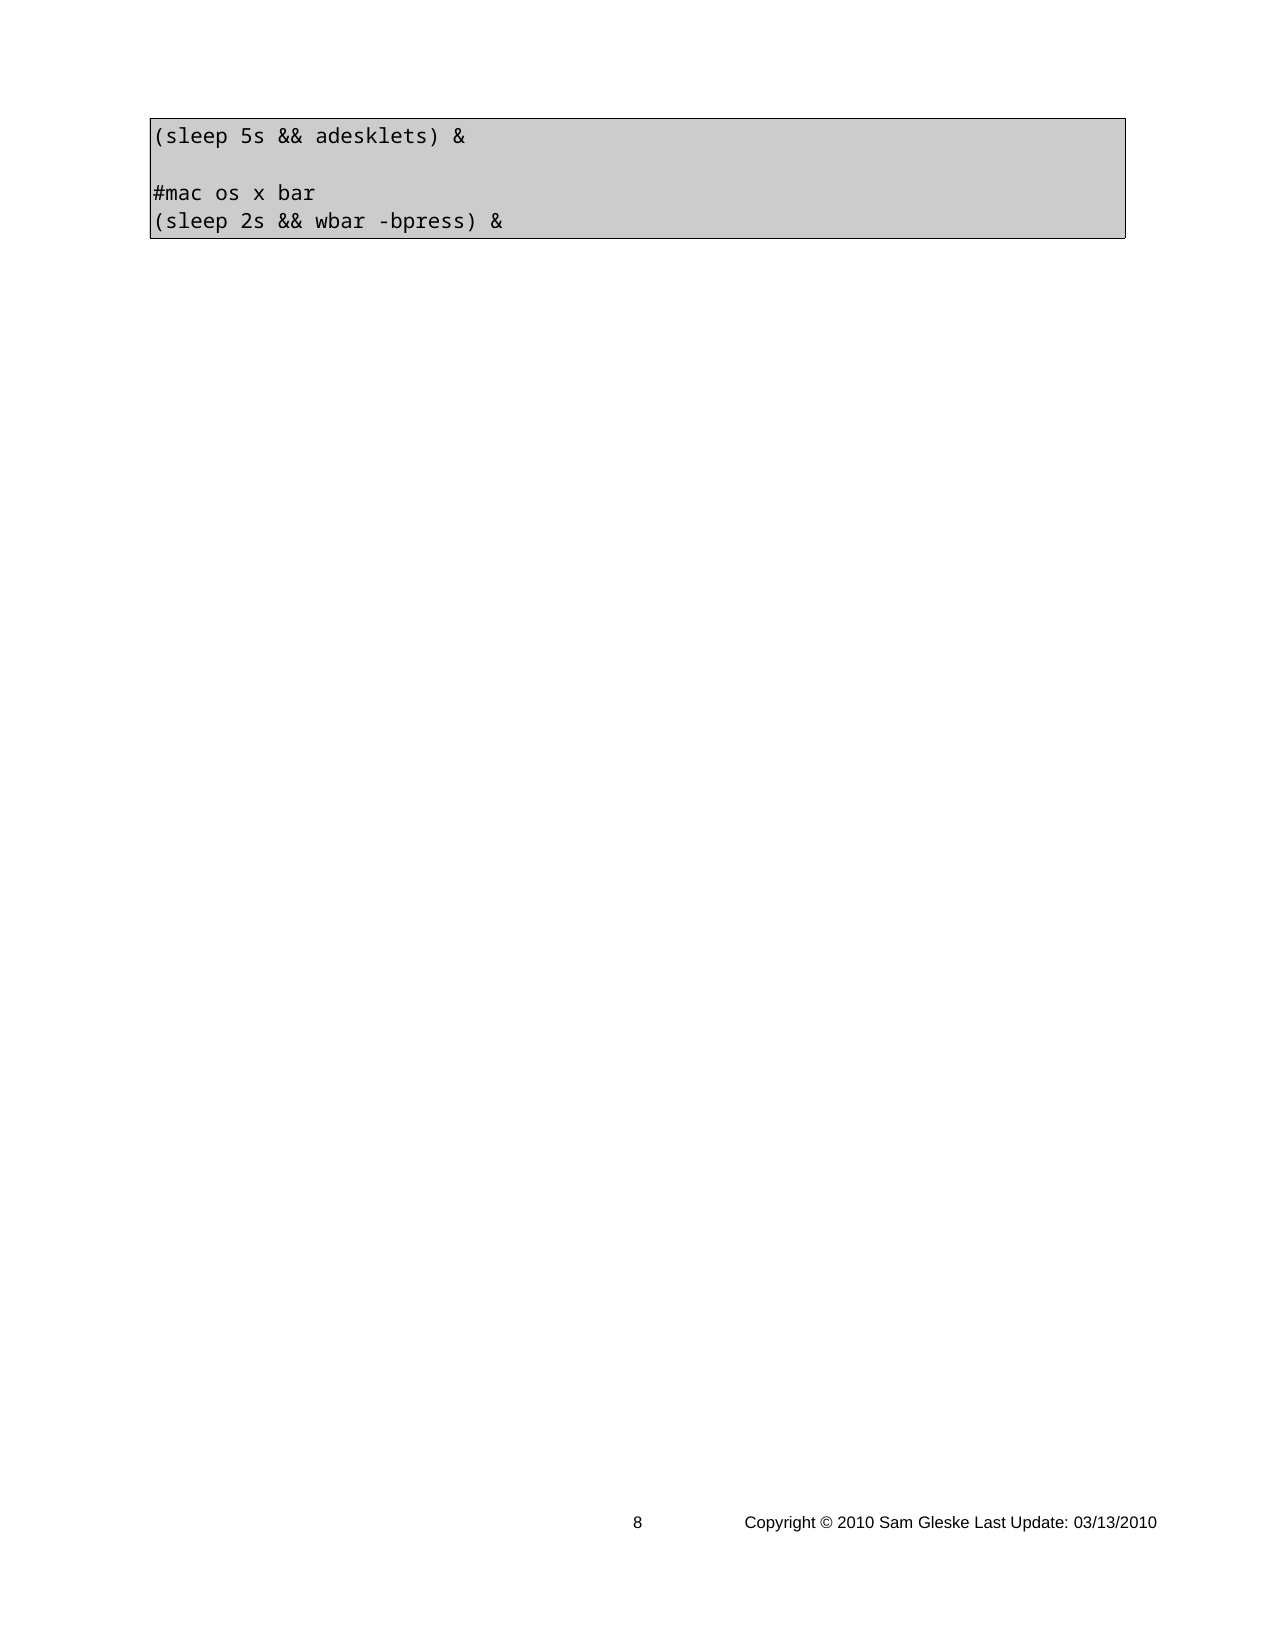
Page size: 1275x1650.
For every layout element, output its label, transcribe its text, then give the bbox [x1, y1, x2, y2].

text (sleep 5s && adesklets) & #mac os x bar (sleep 2s && wbar -bpress) & [151, 119, 1125, 238]
